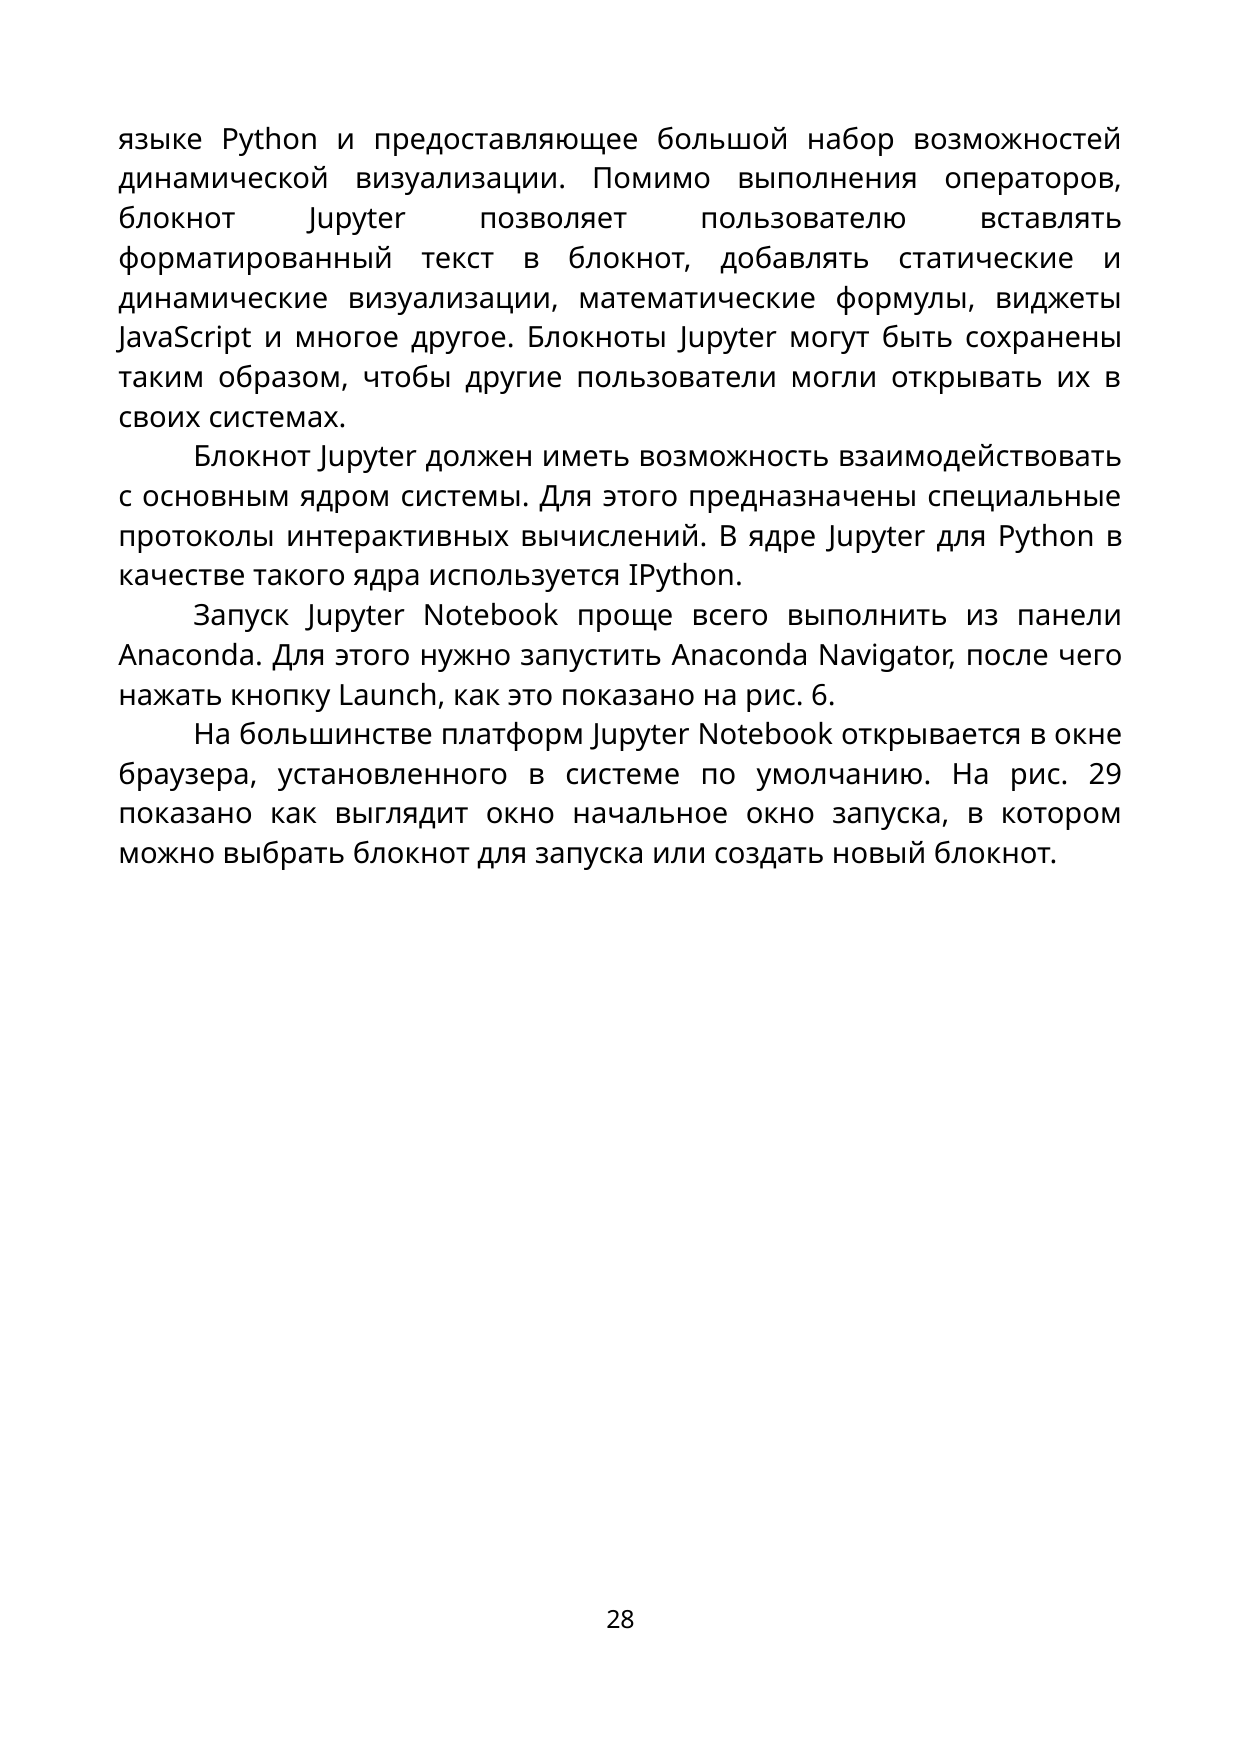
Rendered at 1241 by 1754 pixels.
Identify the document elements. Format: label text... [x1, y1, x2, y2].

text языке Python и предоставляющее большой набор возможностей динамической визуализации. Помимо выполнения операторов, блокнот Jupyter позволяет пользователю вставлять форматированный текст в блокнот, добавлять статические и динамические визуализации, математические формулы, виджеты JavaScript и многое другое. Блокноты Jupyter могут быть сохранены таким образом, чтобы другие пользователи могли открывать их в своих системах. [118, 118, 1122, 436]
text Блокнот Jupyter должен иметь возможность взаимодействовать с основным ядром системы. Для этого предназначены специальные протоколы интерактивных вычислений. В ядре Jupyter для Python в качестве такого ядра используется IPython. [118, 436, 1122, 594]
text Запуск Jupyter Notebook проще всего выполнить из панели Anaconda. Для этого нужно запустить Anaconda Navigator, после чего нажать кнопку Launch, как это показано на рис. 6. [118, 594, 1122, 713]
text На большинстве платформ Jupyter Notebook открывается в окне браузера, установленного в системе по умолчанию. На рис. 29 показано как выглядит окно начальное окно запуска, в котором можно выбрать блокнот для запуска или создать новый блокнот. [118, 713, 1122, 872]
